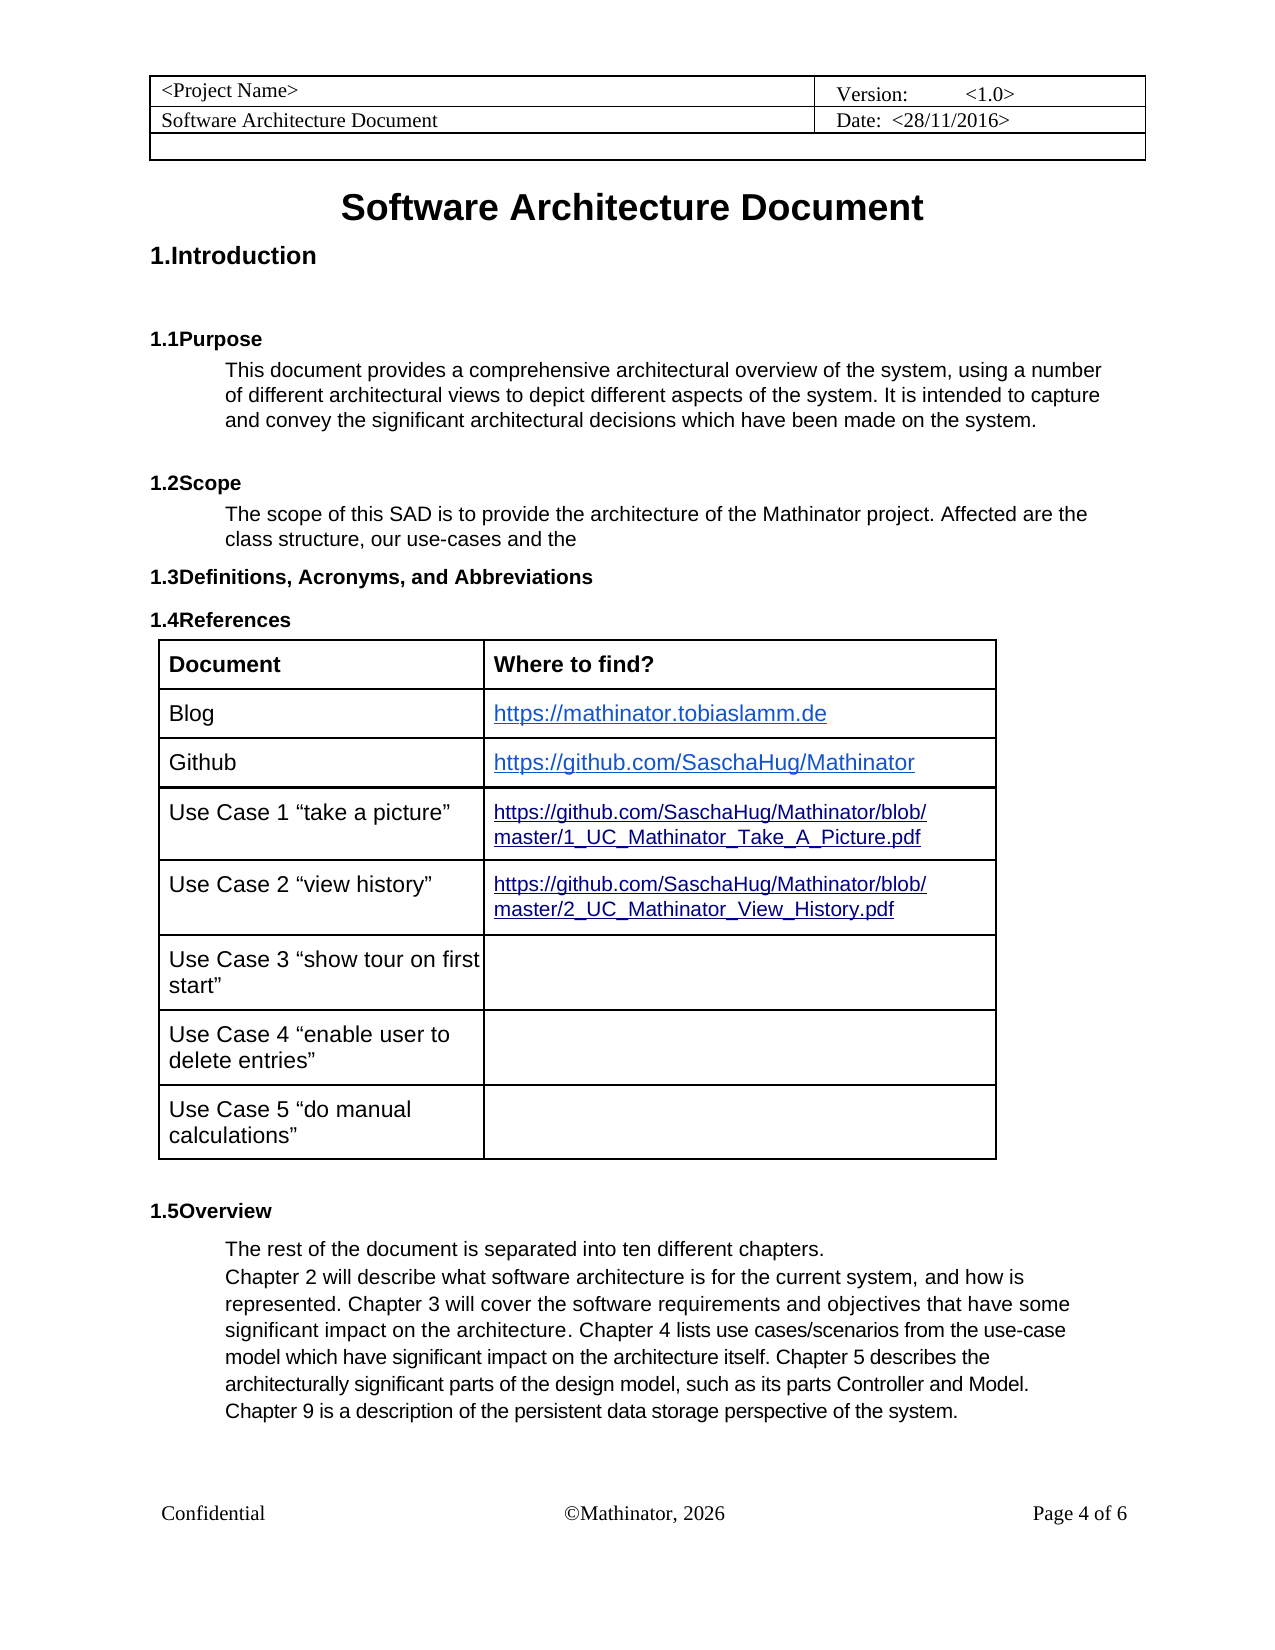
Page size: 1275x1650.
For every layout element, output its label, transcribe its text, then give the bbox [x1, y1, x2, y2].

table_cell Use Case 3 “show tour on first start” [160, 936, 483, 1008]
table_cell Blog [160, 690, 483, 737]
text The rest of the document is separated into ten different chapters. [160, 1236, 1125, 1261]
table_cell Github [160, 739, 483, 786]
table_cell https://github.com/SaschaHug/Mathinator/blob/master/2_UC_Mathinator_View_History.pdf [485, 861, 995, 934]
text Software Architecture Document [150, 185, 1125, 228]
table_cell Use Case 5 “do manual calculations” [160, 1086, 483, 1158]
subtitle Purpose [150, 326, 1125, 351]
subtitle Overview [150, 1198, 1125, 1223]
table_header Where to find? [485, 641, 995, 688]
subtitle References [150, 607, 1125, 632]
table_cell Use Case 4 “enable user to delete entries” [160, 1011, 483, 1083]
table_cell Use Case 2 “view history” [160, 861, 483, 934]
table_header Document [160, 641, 483, 688]
table_cell [485, 1011, 995, 1083]
table_cell https://mathinator.tobiaslamm.de [485, 690, 995, 737]
subtitle Scope [150, 470, 1125, 495]
table_cell https://github.com/SaschaHug/Mathinator/blob/master/1_UC_Mathinator_Take_A_Picture.pdf [485, 789, 995, 859]
subtitle Introduction [150, 241, 1125, 270]
subtitle Definitions, Acronyms, and Abbreviations [150, 563, 1125, 588]
table_cell Use Case 1 “take a picture” [160, 789, 483, 859]
table_cell https://github.com/SaschaHug/Mathinator [485, 739, 995, 786]
text The scope of this SAD is to provide the architecture of the Mathinator project. Affected are the class structure, our use-cases and the [225, 501, 1125, 551]
text This document provides a comprehensive architectural overview of the system, using a number of different architectural views to depict different aspects of the system. It is intended to capture and convey the significant architectural decisions which have been made on the system. [225, 357, 1125, 432]
text Chapter 2 will describe what software architecture is for the current system, and how is represented. Chapter 3 will cover the software requirements and objectives that have some significant impact on the architecture. Chapter 4 lists use cases/scenarios from the use-case model which have significant impact on the architecture itself. Chapter 5 describes the architecturally significant parts of the design model, such as its parts Controller and Model. Chapter 9 is a description of the persistent data storage perspective of the system. [225, 1265, 1107, 1422]
table_cell [485, 1086, 995, 1158]
table_cell [485, 936, 995, 1008]
